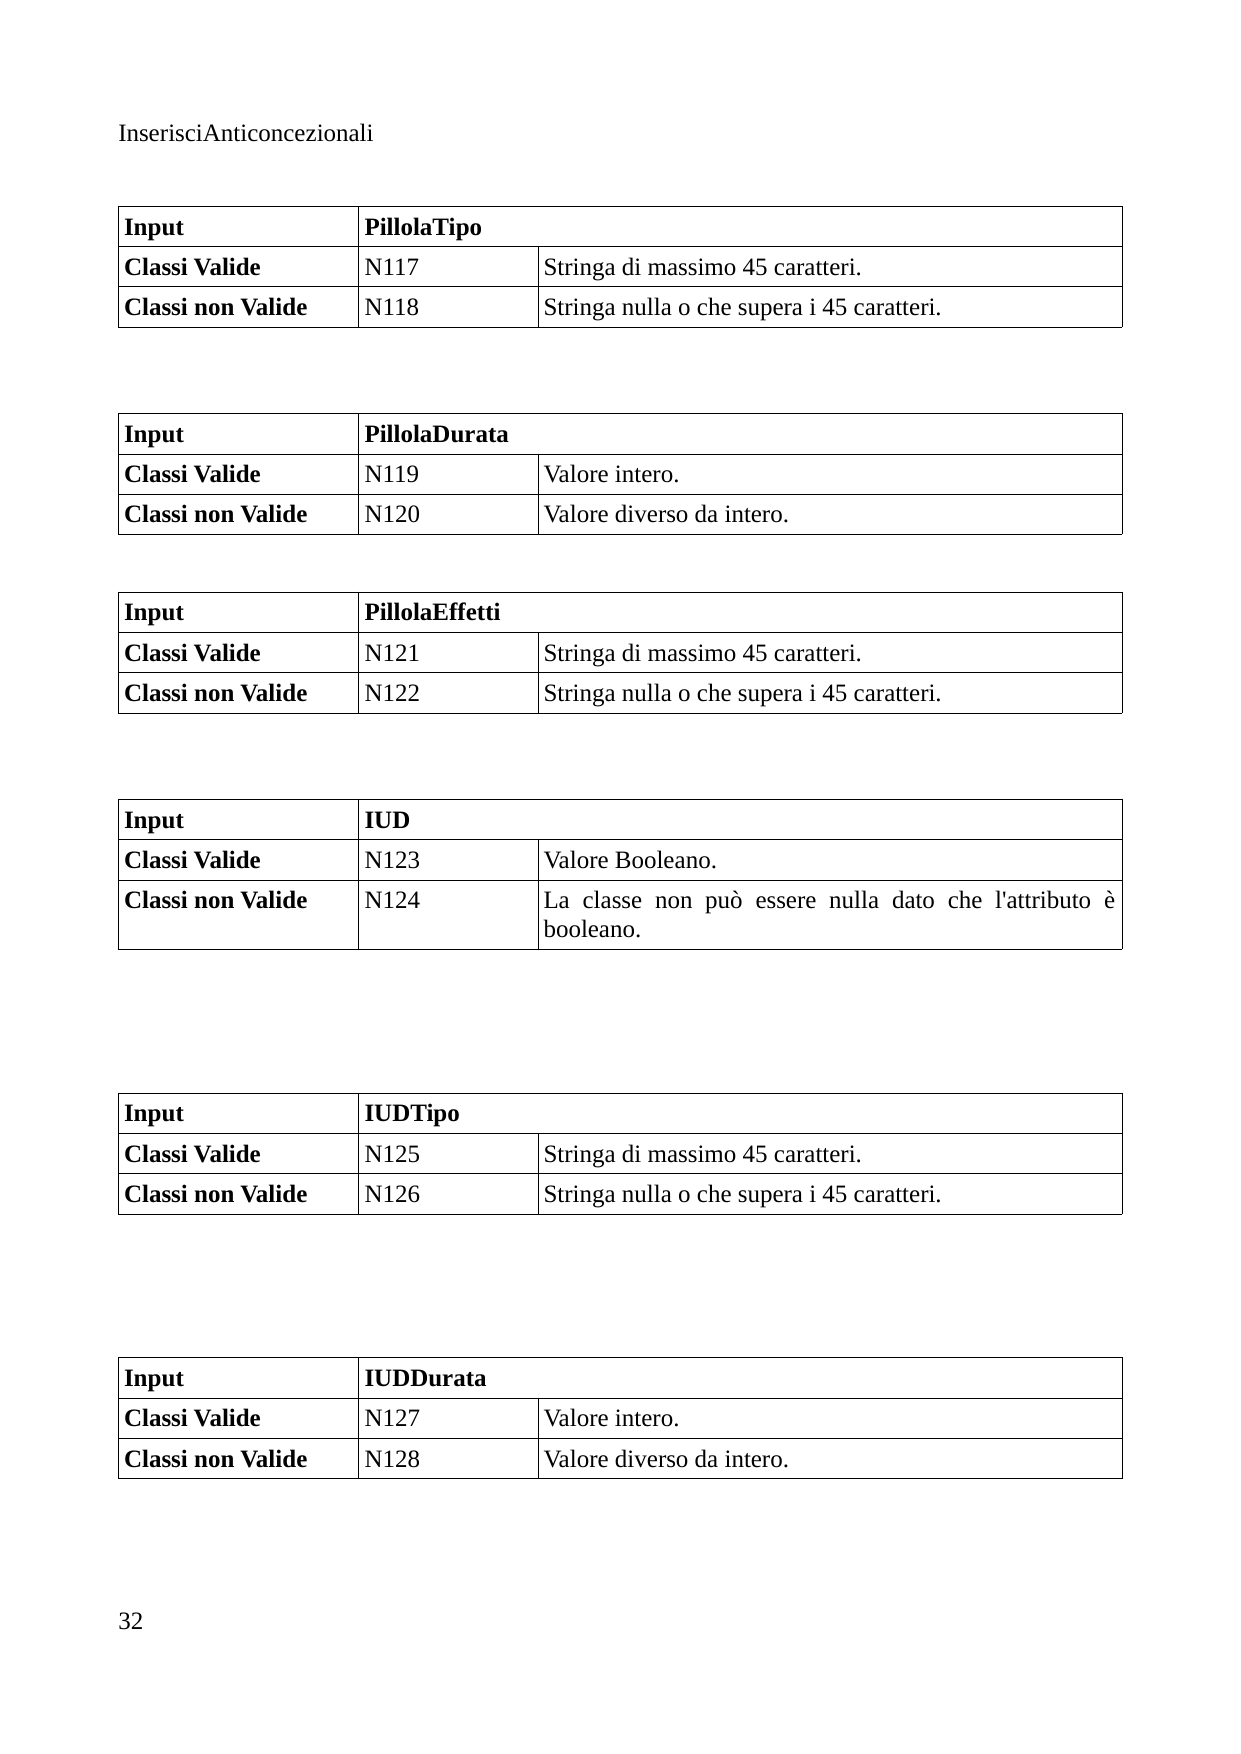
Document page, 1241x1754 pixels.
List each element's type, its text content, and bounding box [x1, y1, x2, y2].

table_cell La classe non può essere nulla dato che l'attributo è booleano. [539, 881, 1122, 949]
table_cell Stringa di massimo 45 caratteri. [539, 1134, 1122, 1173]
table_header PillolaEffetti [359, 593, 1122, 632]
table_header Input [119, 1358, 358, 1398]
table_header Input [119, 593, 358, 632]
table_cell Classi Valide [119, 840, 358, 879]
table_cell Valore Booleano. [539, 840, 1122, 879]
table_cell Stringa nulla o che supera i 45 caratteri. [539, 673, 1122, 713]
table_cell Classi Valide [119, 1134, 358, 1173]
table_header PillolaTipo [359, 207, 1122, 246]
table_cell Stringa di massimo 45 caratteri. [539, 247, 1122, 286]
table_header IUDTipo [359, 1094, 1122, 1133]
table_cell N123 [359, 840, 538, 879]
table_cell Stringa nulla o che supera i 45 caratteri. [539, 1174, 1122, 1213]
table_cell N122 [359, 673, 538, 713]
table_cell N121 [359, 633, 538, 672]
table_header Input [119, 800, 358, 839]
table_cell N125 [359, 1134, 538, 1173]
table_cell N126 [359, 1174, 538, 1213]
table_header Input [119, 207, 358, 246]
table_cell N128 [359, 1439, 538, 1478]
table_cell Classi non Valide [119, 1174, 358, 1213]
table_header IUDDurata [359, 1358, 1122, 1398]
table_cell N119 [359, 455, 538, 494]
table_cell N124 [359, 881, 538, 949]
table_cell Classi non Valide [119, 495, 358, 534]
table_header Input [119, 414, 358, 453]
table_cell Stringa di massimo 45 caratteri. [539, 633, 1122, 672]
table_header IUD [359, 800, 1122, 839]
table_header PillolaDurata [359, 414, 1122, 453]
table_cell Classi Valide [119, 455, 358, 494]
table_cell Classi non Valide [119, 673, 358, 713]
table_cell Stringa nulla o che supera i 45 caratteri. [539, 287, 1122, 327]
table_cell Classi Valide [119, 633, 358, 672]
table_cell N120 [359, 495, 538, 534]
table_cell N117 [359, 247, 538, 286]
table_cell Classi non Valide [119, 287, 358, 327]
table_cell N127 [359, 1399, 538, 1438]
table_cell Classi non Valide [119, 881, 358, 949]
table_header Input [119, 1094, 358, 1133]
table_cell Classi Valide [119, 247, 358, 286]
table_cell Valore diverso da intero. [539, 495, 1122, 534]
table_cell N118 [359, 287, 538, 327]
table_cell Valore diverso da intero. [539, 1439, 1122, 1478]
table_cell Valore intero. [539, 455, 1122, 494]
table_cell Classi non Valide [119, 1439, 358, 1478]
table_cell Valore intero. [539, 1399, 1122, 1438]
table_cell Classi Valide [119, 1399, 358, 1438]
